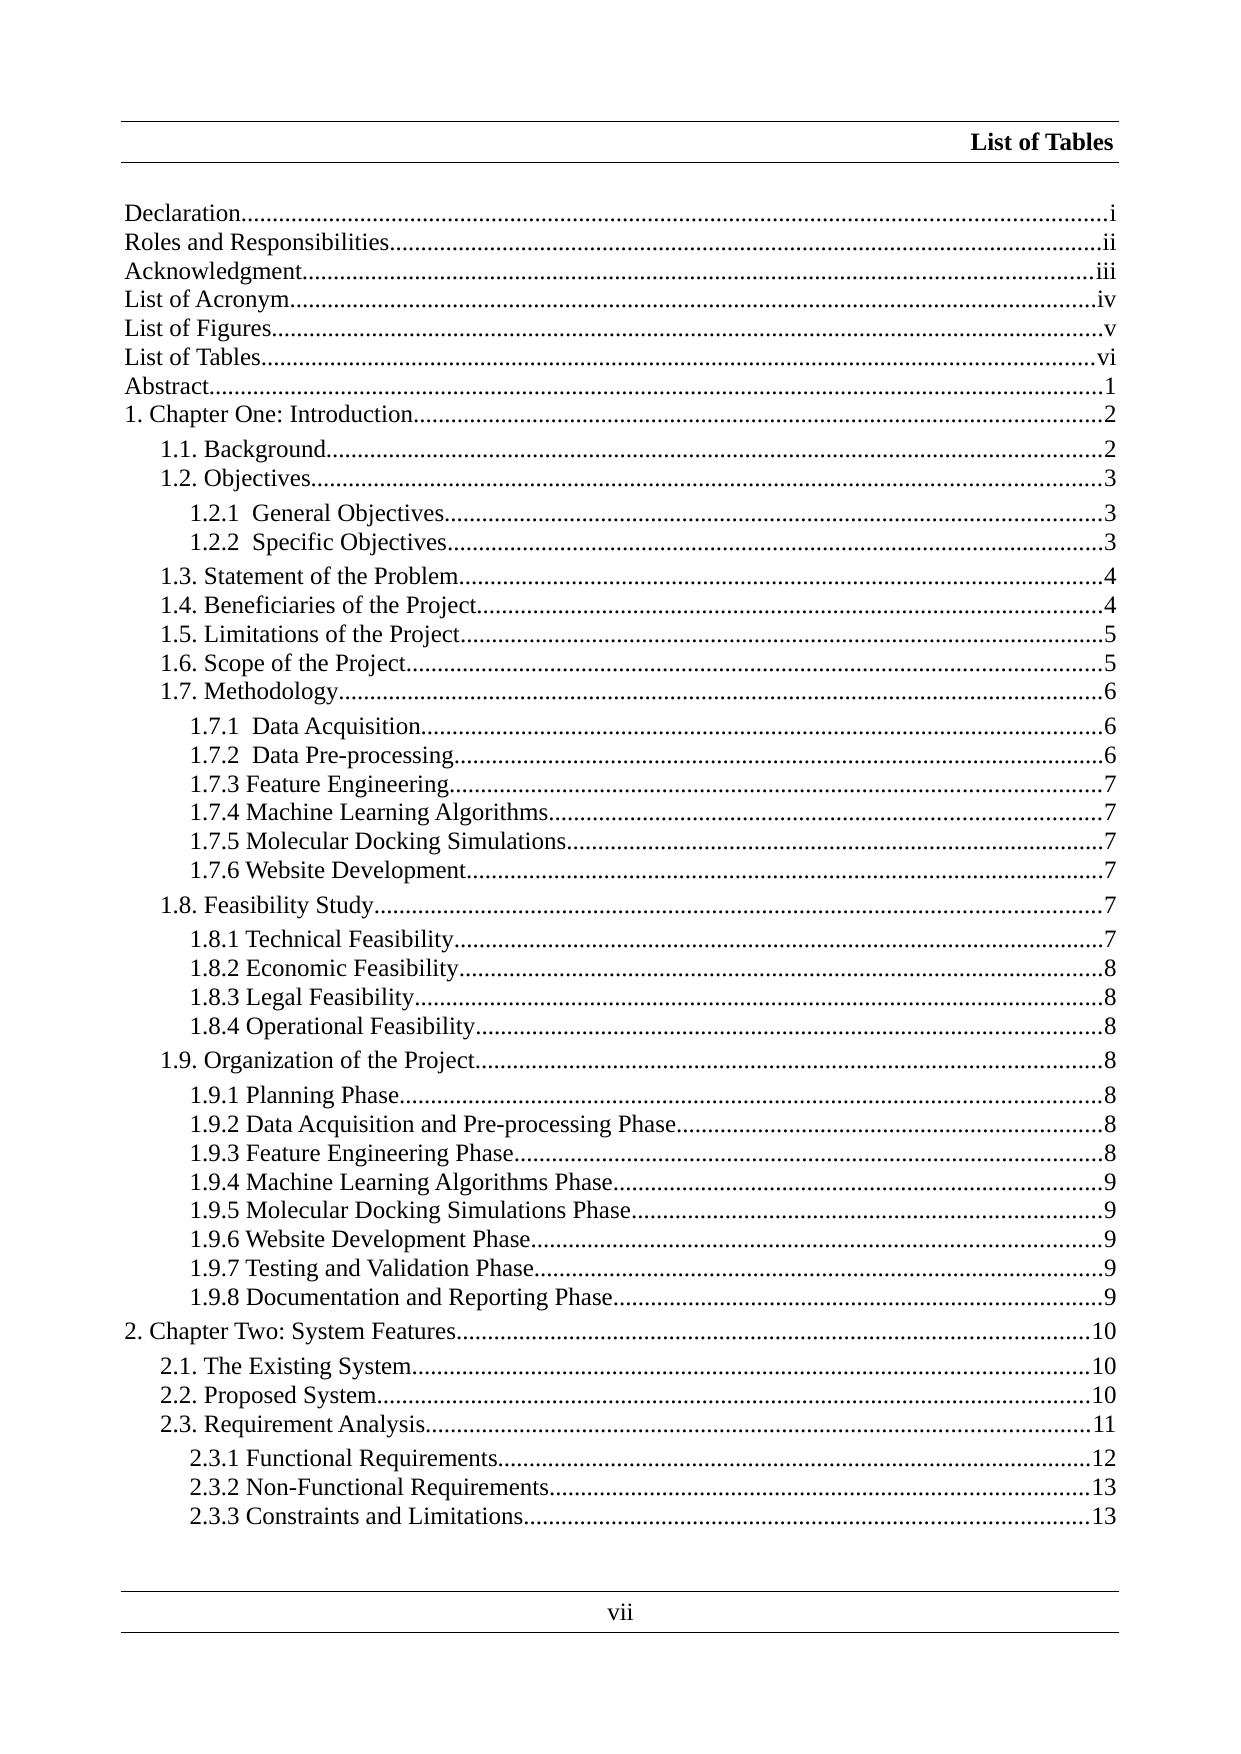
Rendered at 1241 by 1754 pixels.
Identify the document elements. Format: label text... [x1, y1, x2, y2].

text 1.9.4 Machine Learning Algorithms Phase 9 [180, 1167, 1119, 1195]
text 1.8.2 Economic Feasibility 8 [180, 953, 1119, 982]
text 1.9.6 Website Development Phase 9 [180, 1224, 1119, 1253]
text 1.7.5 Molecular Docking Simulations 7 [180, 826, 1119, 855]
text Abstract 1 [121, 371, 1119, 399]
text 1.7.6 Website Development 7 [180, 855, 1119, 887]
text 1.3. Statement of the Problem 4 [151, 558, 1119, 590]
text Declaration i [121, 195, 1119, 227]
text List of Acronym iv [121, 284, 1119, 313]
text 1.9.1 Planning Phase 8 [180, 1077, 1119, 1109]
text 1.6. Scope of the Project 5 [151, 648, 1119, 676]
text 1.7.4 Machine Learning Algorithms 7 [180, 797, 1119, 826]
text 2.3. Requirement Analysis 11 [151, 1409, 1119, 1440]
text 1.9.8 Documentation and Reporting Phase 9 [180, 1282, 1119, 1313]
text 2.3.3 Constraints and Limitations 13 [180, 1501, 1119, 1533]
text 1.9. Organization of the Project 8 [151, 1042, 1119, 1077]
text 1.2. Objectives 3 [151, 463, 1119, 495]
text 2.1. The Existing System 10 [151, 1348, 1119, 1380]
text 1.8. Feasibility Study 7 [151, 887, 1119, 921]
text 1.9.2 Data Acquisition and Pre-processing Phase 8 [180, 1109, 1119, 1138]
text 1.5. Limitations of the Project 5 [151, 619, 1119, 648]
text 1.9.3 Feature Engineering Phase 8 [180, 1138, 1119, 1167]
text List of Tables vi [121, 342, 1119, 371]
text 1. Chapter One: Introduction 2 [121, 399, 1119, 431]
text 1.8.3 Legal Feasibility 8 [180, 982, 1119, 1011]
text 1.7.1 Data Acquisition 6 [180, 708, 1119, 740]
text 2.2. Proposed System 10 [151, 1380, 1119, 1409]
text List of Figures v [121, 313, 1119, 342]
text 2.3.2 Non-Functional Requirements 13 [180, 1472, 1119, 1501]
text 1.9.7 Testing and Validation Phase 9 [180, 1253, 1119, 1282]
text 2. Chapter Two: System Features 10 [121, 1313, 1119, 1348]
text 1.7. Methodology 6 [151, 676, 1119, 708]
text 1.9.5 Molecular Docking Simulations Phase 9 [180, 1195, 1119, 1224]
text 1.7.3 Feature Engineering 7 [180, 769, 1119, 797]
text 1.2.2 Specific Objectives 3 [180, 527, 1119, 558]
text Roles and Responsibilities ii [121, 227, 1119, 256]
text 1.8.1 Technical Feasibility 7 [180, 921, 1119, 953]
text Acknowledgment iii [121, 256, 1119, 284]
text 2.3.1 Functional Requirements 12 [180, 1440, 1119, 1472]
text 1.2.1 General Objectives 3 [180, 495, 1119, 527]
text 1.8.4 Operational Feasibility 8 [180, 1011, 1119, 1042]
text 1.4. Beneficiaries of the Project 4 [151, 590, 1119, 619]
text 1.7.2 Data Pre-processing 6 [180, 740, 1119, 769]
text 1.1. Background 2 [151, 431, 1119, 463]
